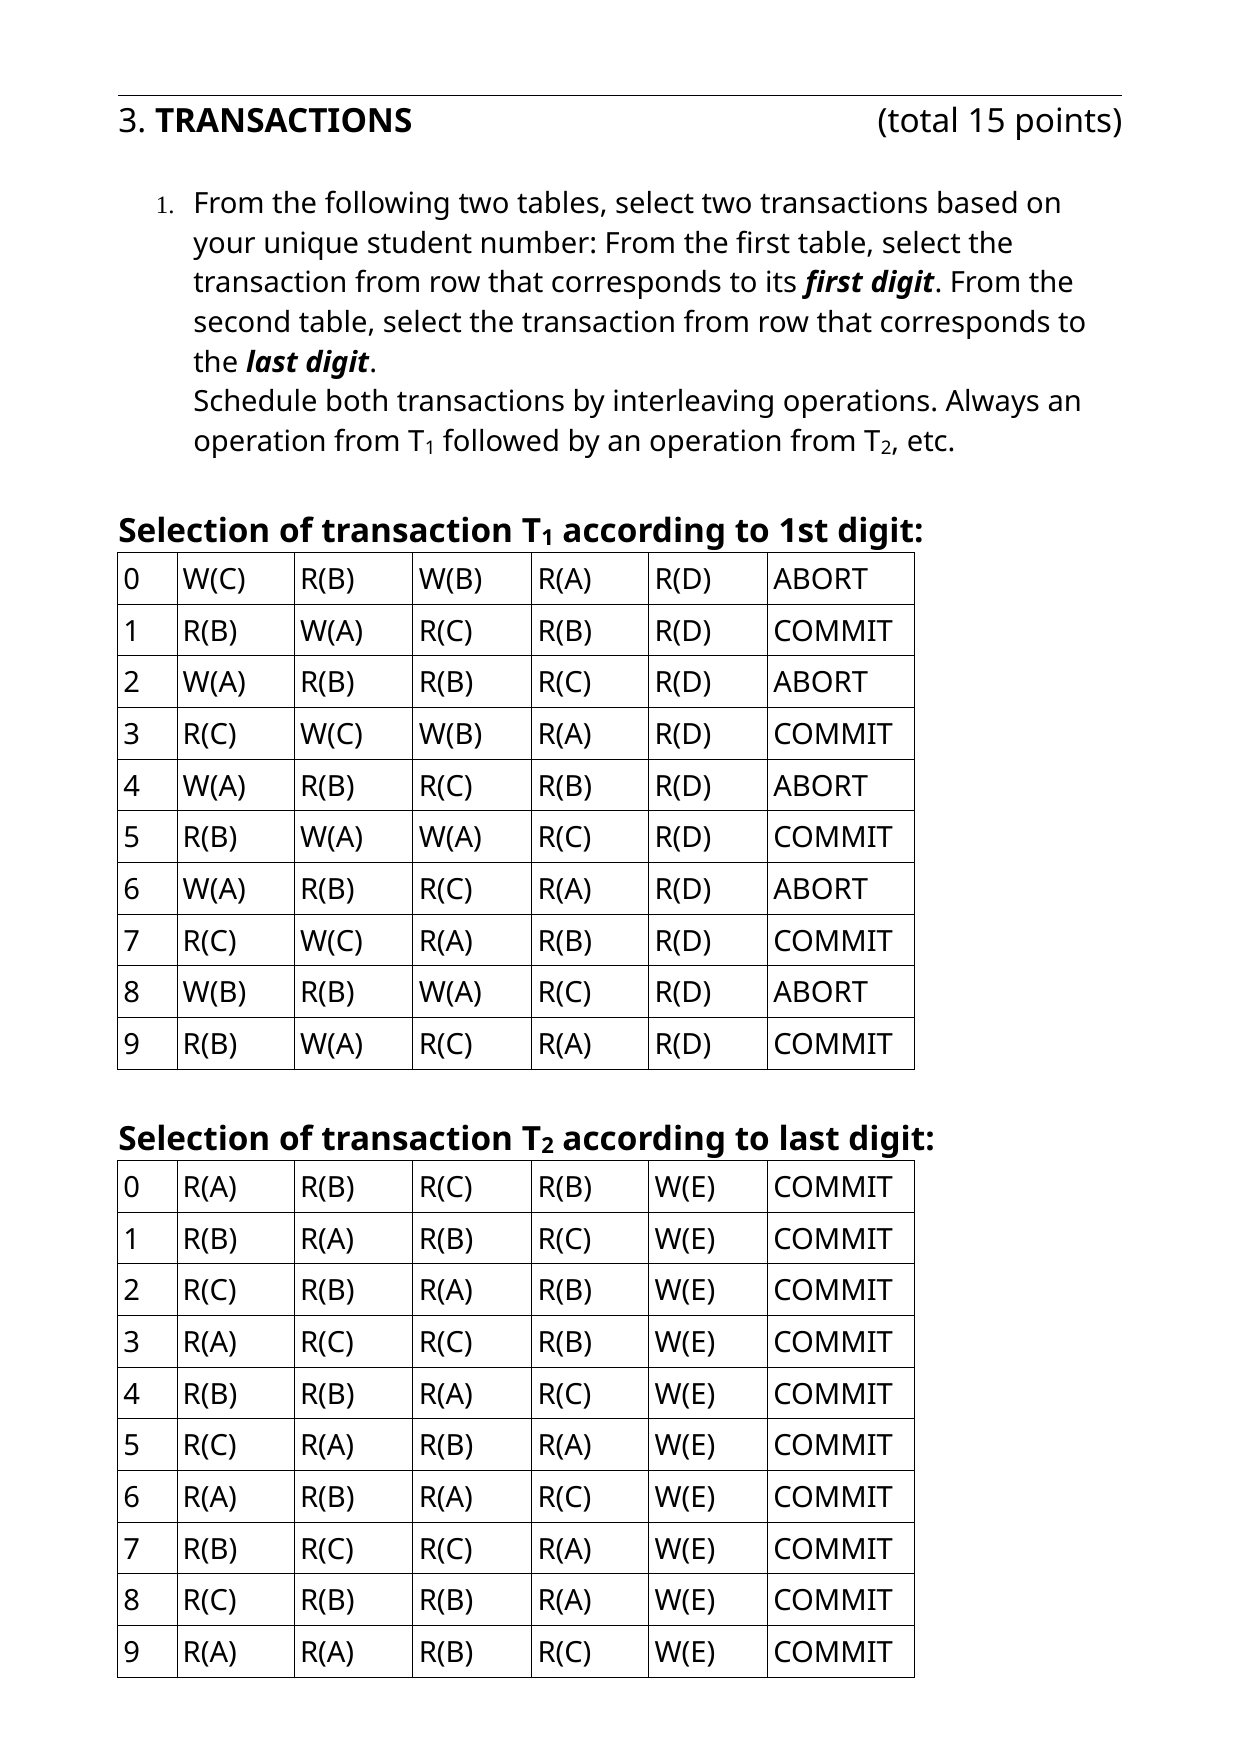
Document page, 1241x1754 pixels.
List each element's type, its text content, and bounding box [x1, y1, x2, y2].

table_cell ABORT [768, 656, 914, 707]
table_cell R(B) [295, 863, 412, 914]
table_cell R(B) [178, 1368, 294, 1418]
table_cell W(A) [295, 1018, 412, 1069]
table_cell 1 [118, 605, 177, 655]
table_cell R(B) [295, 1574, 412, 1625]
table_cell W(A) [413, 966, 531, 1017]
table_cell 4 [118, 1368, 177, 1418]
table_cell 3 [118, 1316, 177, 1367]
table_cell COMMIT [768, 1264, 914, 1315]
table_cell ABORT [768, 863, 914, 914]
table_cell R(B) [178, 605, 294, 655]
table_cell R(A) [532, 708, 648, 759]
table_cell W(E) [649, 1213, 767, 1263]
table_cell 5 [118, 1419, 177, 1470]
table_cell W(B) [178, 966, 294, 1017]
table_cell R(C) [532, 1368, 648, 1418]
table_cell R(A) [413, 1264, 531, 1315]
table_cell R(B) [413, 1213, 531, 1263]
table_header R(B) [532, 1161, 648, 1212]
table_cell 9 [118, 1626, 177, 1677]
table_cell COMMIT [768, 1523, 914, 1573]
text 3. TRANSACTIONS (total 15 points) [118, 96, 1122, 142]
table_cell W(C) [295, 708, 412, 759]
table_cell R(D) [649, 811, 767, 862]
table_cell ABORT [768, 966, 914, 1017]
table_cell R(B) [413, 1626, 531, 1677]
list From the following two tables, select two transactions based on your unique student number: From the first table, select the transaction from row that corresponds to its first digit. From the second table, select the transaction from row that corresponds to the last digit. Schedule both transactions by interleaving operations. Always an operation from T1 followed by an operation from T2, etc. [156, 182, 1122, 489]
table_cell R(B) [295, 1471, 412, 1522]
table_cell W(A) [413, 811, 531, 862]
table_cell R(B) [532, 915, 648, 965]
table_cell 9 [118, 1018, 177, 1069]
table_header 0 [118, 553, 177, 604]
table_cell W(E) [649, 1574, 767, 1625]
table_cell R(B) [178, 1213, 294, 1263]
table_cell 7 [118, 1523, 177, 1573]
table_cell W(E) [649, 1316, 767, 1367]
table_header W(E) [649, 1161, 767, 1212]
table_cell COMMIT [768, 605, 914, 655]
table_cell R(B) [178, 811, 294, 862]
table_cell R(C) [532, 1626, 648, 1677]
table_cell R(C) [532, 811, 648, 862]
table_cell W(E) [649, 1368, 767, 1418]
table_cell W(E) [649, 1523, 767, 1573]
table_cell R(C) [178, 708, 294, 759]
table_cell R(C) [413, 1018, 531, 1069]
table_cell R(C) [532, 656, 648, 707]
text Selection of transaction T1 according to 1st digit: [118, 507, 1122, 552]
table_cell COMMIT [768, 1018, 914, 1069]
table_cell R(D) [649, 863, 767, 914]
table_cell R(B) [413, 1574, 531, 1625]
table_cell R(C) [532, 966, 648, 1017]
text Selection of transaction T2 according to last digit: [118, 1114, 1122, 1160]
table_cell R(B) [532, 1264, 648, 1315]
table_cell W(A) [295, 605, 412, 655]
table_cell W(A) [295, 811, 412, 862]
table_cell R(A) [295, 1626, 412, 1677]
table_cell R(D) [649, 915, 767, 965]
table_cell W(A) [178, 863, 294, 914]
table_cell R(A) [532, 1419, 648, 1470]
table_cell 5 [118, 811, 177, 862]
table_cell R(C) [532, 1471, 648, 1522]
table_cell 6 [118, 863, 177, 914]
table_header ABORT [768, 553, 914, 604]
table_cell R(A) [413, 915, 531, 965]
table_cell R(D) [649, 966, 767, 1017]
table_cell W(E) [649, 1419, 767, 1470]
table_cell R(B) [295, 1264, 412, 1315]
table_cell 1 [118, 1213, 177, 1263]
table_cell COMMIT [768, 1574, 914, 1625]
table_header R(A) [532, 553, 648, 604]
table_cell R(B) [532, 605, 648, 655]
table_cell 7 [118, 915, 177, 965]
table_cell R(C) [532, 1213, 648, 1263]
table_cell R(B) [532, 1316, 648, 1367]
table_cell R(A) [295, 1213, 412, 1263]
table_cell 6 [118, 1471, 177, 1522]
table_header R(B) [295, 1161, 412, 1212]
table_cell R(D) [649, 760, 767, 810]
table_cell R(C) [178, 915, 294, 965]
table_cell R(C) [178, 1419, 294, 1470]
table_cell COMMIT [768, 1316, 914, 1367]
table_cell R(C) [178, 1264, 294, 1315]
table_cell W(B) [413, 708, 531, 759]
table_cell R(C) [413, 1316, 531, 1367]
table_cell R(A) [295, 1419, 412, 1470]
table_cell R(C) [413, 1523, 531, 1573]
table_cell R(A) [413, 1368, 531, 1418]
table_cell R(A) [178, 1471, 294, 1522]
table_cell R(A) [178, 1626, 294, 1677]
table_cell R(B) [413, 1419, 531, 1470]
table_cell 2 [118, 1264, 177, 1315]
table_cell W(A) [178, 656, 294, 707]
table_cell COMMIT [768, 1213, 914, 1263]
table_cell R(D) [649, 708, 767, 759]
table_header R(C) [413, 1161, 531, 1212]
table_cell 4 [118, 760, 177, 810]
table_cell W(A) [178, 760, 294, 810]
table_cell 8 [118, 1574, 177, 1625]
table_header W(B) [413, 553, 531, 604]
table_header W(C) [178, 553, 294, 604]
table_cell W(E) [649, 1264, 767, 1315]
table_header 0 [118, 1161, 177, 1212]
table_cell W(E) [649, 1626, 767, 1677]
table_cell R(D) [649, 1018, 767, 1069]
table_cell 8 [118, 966, 177, 1017]
table_cell COMMIT [768, 1471, 914, 1522]
table_cell R(B) [295, 966, 412, 1017]
table_cell W(E) [649, 1471, 767, 1522]
table_cell R(A) [532, 1523, 648, 1573]
table_cell R(B) [295, 1368, 412, 1418]
table_cell R(C) [295, 1316, 412, 1367]
table_cell R(A) [532, 1018, 648, 1069]
table_cell COMMIT [768, 1368, 914, 1418]
table_cell R(B) [532, 760, 648, 810]
table_cell R(C) [413, 863, 531, 914]
table_cell R(D) [649, 656, 767, 707]
table_cell 3 [118, 708, 177, 759]
table_cell R(B) [413, 656, 531, 707]
table_cell R(B) [295, 656, 412, 707]
table_cell R(C) [413, 605, 531, 655]
table_cell R(A) [532, 1574, 648, 1625]
table_header COMMIT [768, 1161, 914, 1212]
table_cell R(A) [413, 1471, 531, 1522]
table_cell R(C) [413, 760, 531, 810]
table_cell R(C) [178, 1574, 294, 1625]
table_cell 2 [118, 656, 177, 707]
table_cell R(A) [532, 863, 648, 914]
table_cell R(A) [178, 1316, 294, 1367]
table_cell COMMIT [768, 915, 914, 965]
table_header R(B) [295, 553, 412, 604]
table_cell W(C) [295, 915, 412, 965]
table_cell R(B) [178, 1018, 294, 1069]
table_cell ABORT [768, 760, 914, 810]
table_header R(A) [178, 1161, 294, 1212]
table_cell R(B) [178, 1523, 294, 1573]
table_cell R(C) [295, 1523, 412, 1573]
table_cell COMMIT [768, 1626, 914, 1677]
table_cell R(D) [649, 605, 767, 655]
table_header R(D) [649, 553, 767, 604]
table_cell R(B) [295, 760, 412, 810]
table_cell COMMIT [768, 811, 914, 862]
table_cell COMMIT [768, 1419, 914, 1470]
table_cell COMMIT [768, 708, 914, 759]
